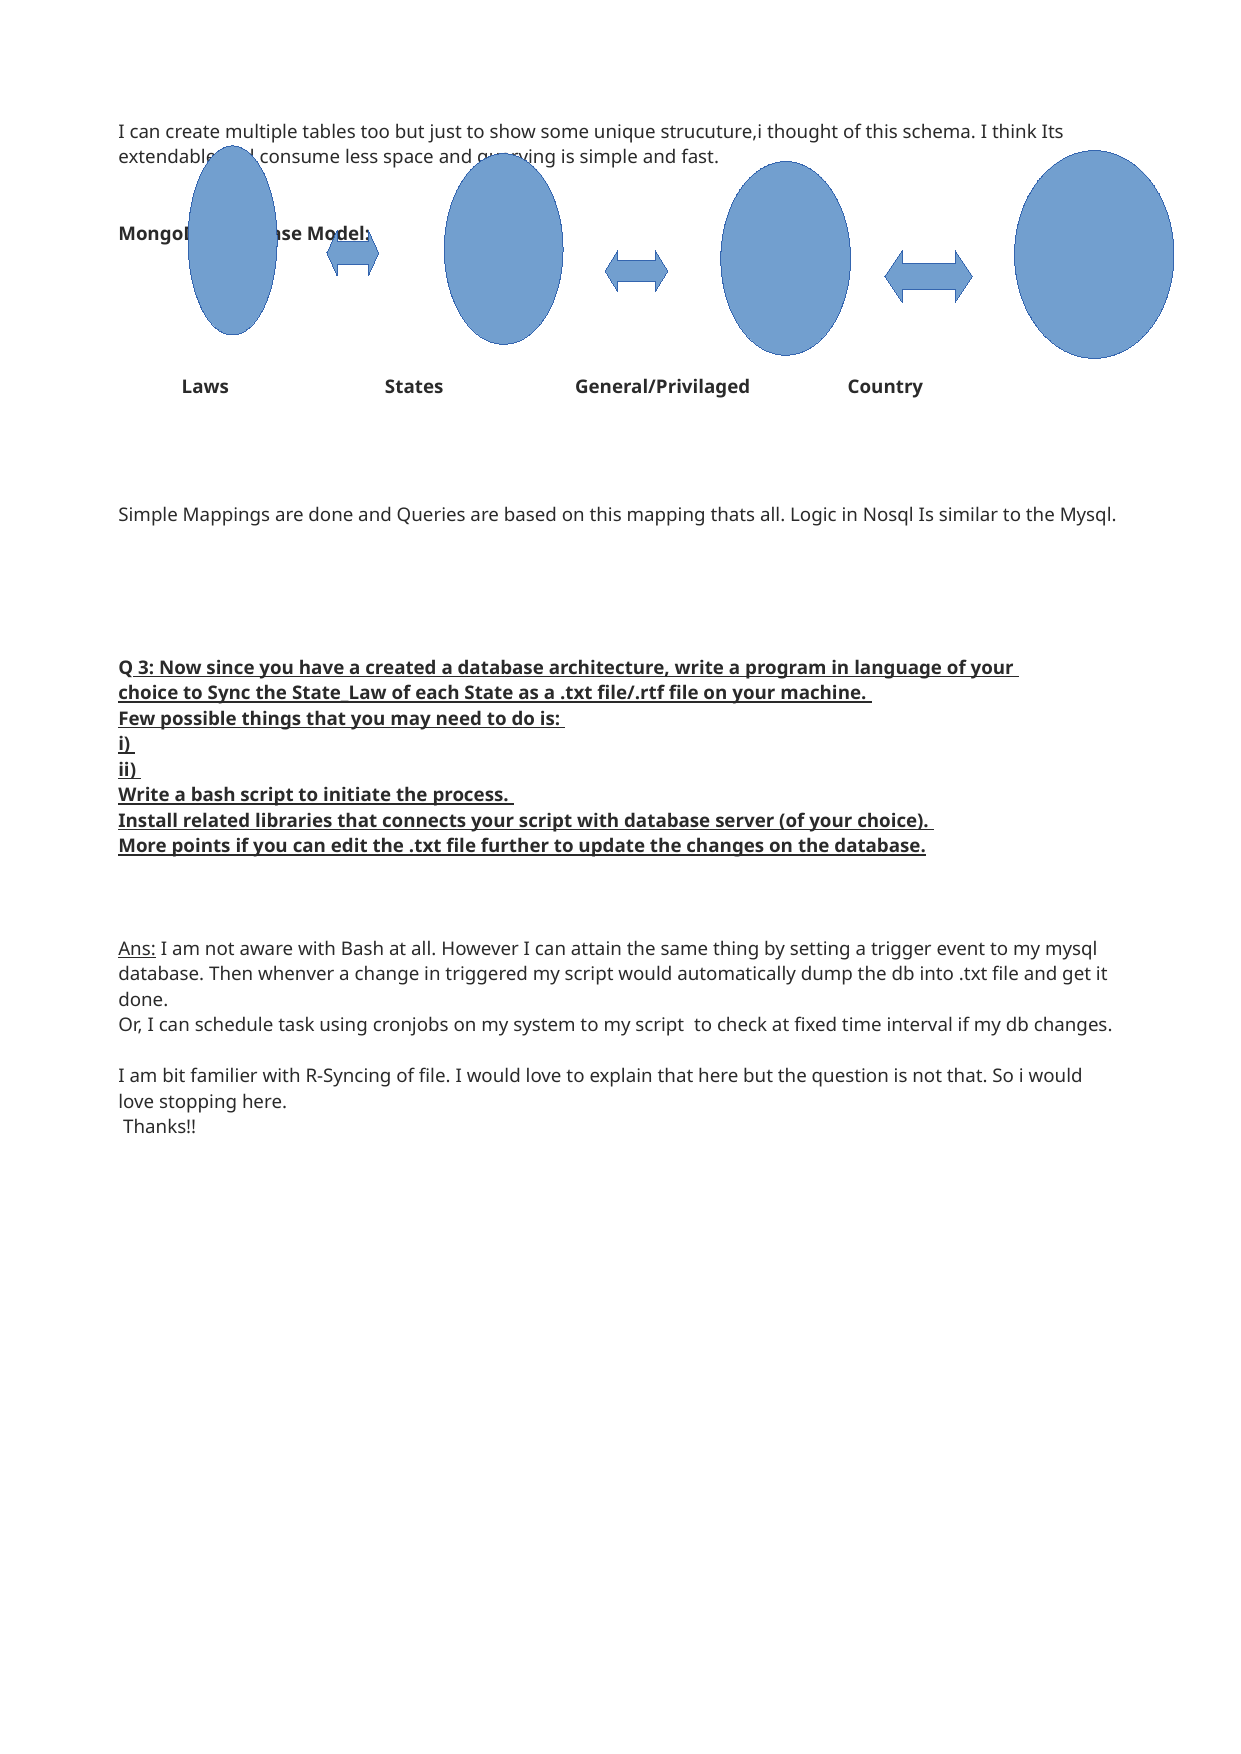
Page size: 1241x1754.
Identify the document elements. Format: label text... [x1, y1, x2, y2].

text MongoDb Database Model: [277, 220, 446, 246]
text MongoDb Database Model: [118, 220, 188, 246]
text Thanks!! [118, 1113, 1122, 1139]
text Simple Mappings are done and Queries are based on this mapping thats all. Logic in Nosql Is similar to the Mysql. [118, 501, 1122, 526]
text Few possible things that you may need to do is: [118, 705, 1122, 731]
text I am bit familier with R-Syncing of file. I would love to explain that here but the question is not that. So i would love stopping here. [118, 1062, 1122, 1113]
text MongoDb Database Model: [846, 220, 1018, 246]
text choice to Sync the State_Law of each State as a .txt file/.rtf file on your machine. [118, 679, 1122, 705]
text Laws States General/Privilaged Country [118, 373, 1122, 399]
text Q 3: Now since you have a created a database architecture, write a program in language of your [118, 654, 1122, 679]
text Ans: I am not aware with Bash at all. However I can attain the same thing by setting a trigger event to my mysql database. Then whenver a change in triggered my script would automatically dump the db into .txt file and get it done. [118, 935, 1122, 1011]
text Or, I can schedule task using cronjobs on my system to my script to check at fixed time interval if my db changes. [118, 1011, 1122, 1037]
text i) [118, 731, 1122, 756]
text I can create multiple tables too but just to show some unique strucuture,i thought of this schema. I think Its extendable and consume less space and querying is simple and fast. [118, 118, 1122, 169]
text ii) [118, 756, 1122, 782]
text Install related libraries that connects your script with database server (of your choice). [118, 807, 1122, 833]
text More points if you can edit the .txt file further to update the changes on the database. [118, 833, 1122, 858]
text MongoDb Database Model: [561, 220, 725, 246]
text Write a bash script to initiate the process. [118, 782, 1122, 807]
